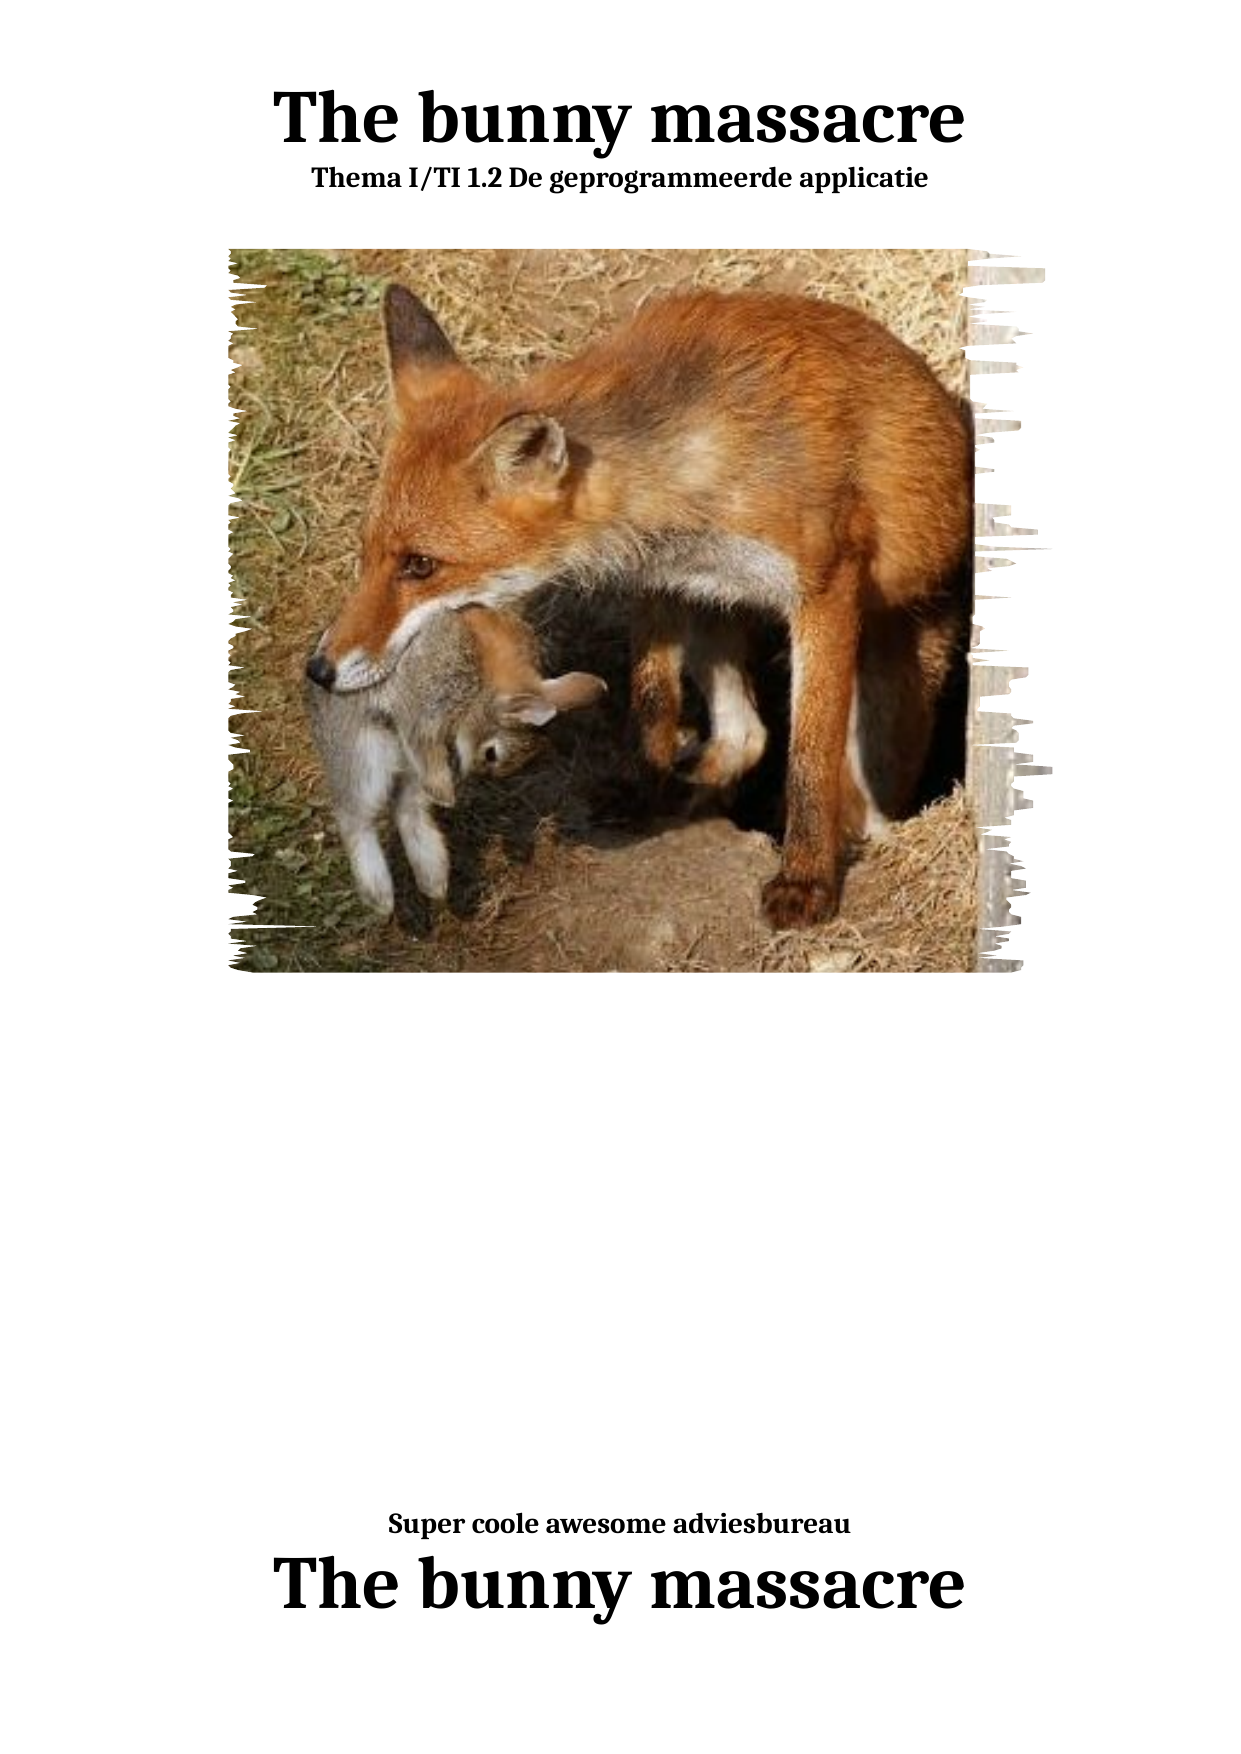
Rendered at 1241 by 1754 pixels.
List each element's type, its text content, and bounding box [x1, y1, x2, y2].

text The bunny massacre [118, 1541, 1122, 1627]
text Super coole awesome adviesbureau [118, 1508, 1122, 1541]
text The bunny massacre [118, 75, 1122, 161]
picture [310, 331, 1058, 978]
text Thema I/TI 1.2 De geprogrammeerde applicatie [118, 161, 1122, 195]
